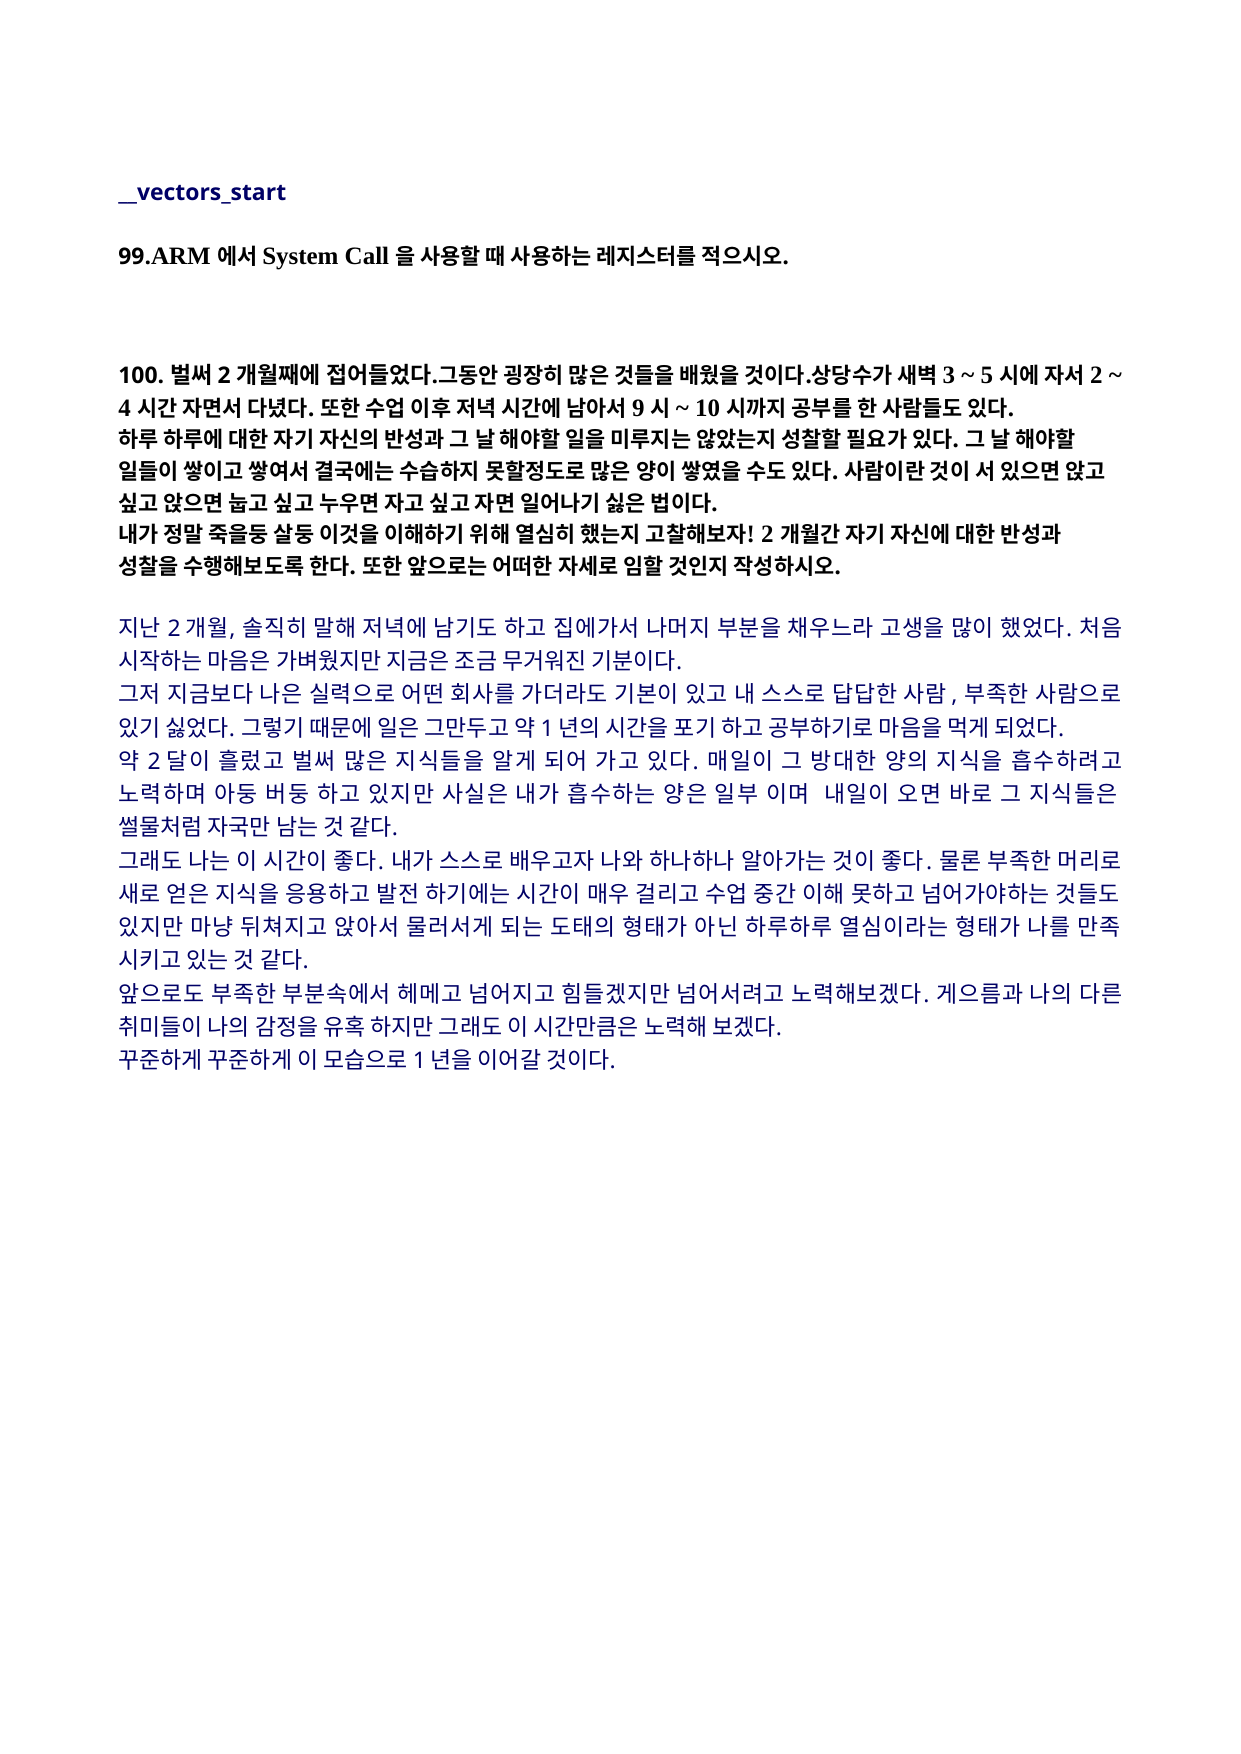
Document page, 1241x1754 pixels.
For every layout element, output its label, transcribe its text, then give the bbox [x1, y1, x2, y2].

text 하루 하루에 대한 자기 자신의 반성과 그 날 해야할 일을 미루지는 않았는지 성찰할 필요가 있다. 그 날 해야할 일들이 쌓이고 쌓여서 결국에는 수습하지 못할정도로 많은 양이 쌓였을 수도 있다. 사람이란 것이 서 있으면 앉고 싶고 앉으면 눕고 싶고 누우면 자고 싶고 자면 일어나기 싫은 법이다. [118, 422, 1122, 517]
text 내가 정말 죽을둥 살둥 이것을 이해하기 위해 열심히 했는지 고찰해보자! 2 개월간 자기 자신에 대한 반성과 성찰을 수행해보도록 한다. 또한 앞으로는 어떠한 자세로 임할 것인지 작성하시오. [118, 517, 1122, 581]
text 그래도 나는 이 시간이 좋다. 내가 스스로 배우고자 나와 하나하나 알아가는 것이 좋다. 물론 부족한 머리로 새로 얻은 지식을 응용하고 발전 하기에는 시간이 매우 걸리고 수업 중간 이해 못하고 넘어가야하는 것들도 있지만 마냥 뒤쳐지고 앉아서 물러서게 되는 도태의 형태가 아닌 하루하루 열심이라는 형태가 나를 만족 시키고 있는 것 같다. [118, 843, 1122, 976]
text __vectors_start [118, 176, 1122, 208]
text 지난 2개월, 솔직히 말해 저녁에 남기도 하고 집에가서 나머지 부분을 채우느라 고생을 많이 했었다. 처음 시작하는 마음은 가벼웠지만 지금은 조금 무거워진 기분이다. [118, 609, 1122, 676]
text 99.ARM 에서 System Call 을 사용할 때 사용하는 레지스터를 적으시오. [118, 239, 1122, 271]
text 100. 벌써 2 개월째에 접어들었다.그동안 굉장히 많은 것들을 배웠을 것이다.상당수가 새벽 3 ~ 5 시에 자서 2 ~ 4 시간 자면서 다녔다. 또한 수업 이후 저녁 시간에 남아서 9 시 ~ 10 시까지 공부를 한 사람들도 있다. [118, 357, 1122, 422]
text 약 2달이 흘렀고 벌써 많은 지식들을 알게 되어 가고 있다. 매일이 그 방대한 양의 지식을 흡수하려고 노력하며 아둥 버둥 하고 있지만 사실은 내가 흡수하는 양은 일부 이며 내일이 오면 바로 그 지식들은 썰물처럼 자국만 남는 것 같다. [118, 743, 1122, 843]
text 그저 지금보다 나은 실력으로 어떤 회사를 가더라도 기본이 있고 내 스스로 답답한 사람, 부족한 사람으로 있기 싫었다. 그렇기 때문에 일은 그만두고 약 1년의 시간을 포기 하고 공부하기로 마음을 먹게 되었다. [118, 676, 1122, 743]
text 앞으로도 부족한 부분속에서 헤메고 넘어지고 힘들겠지만 넘어서려고 노력해보겠다. 게으름과 나의 다른 취미들이 나의 감정을 유혹 하지만 그래도 이 시간만큼은 노력해 보겠다. [118, 976, 1122, 1042]
text 꾸준하게 꾸준하게 이 모습으로 1년을 이어갈 것이다. [118, 1042, 1122, 1076]
